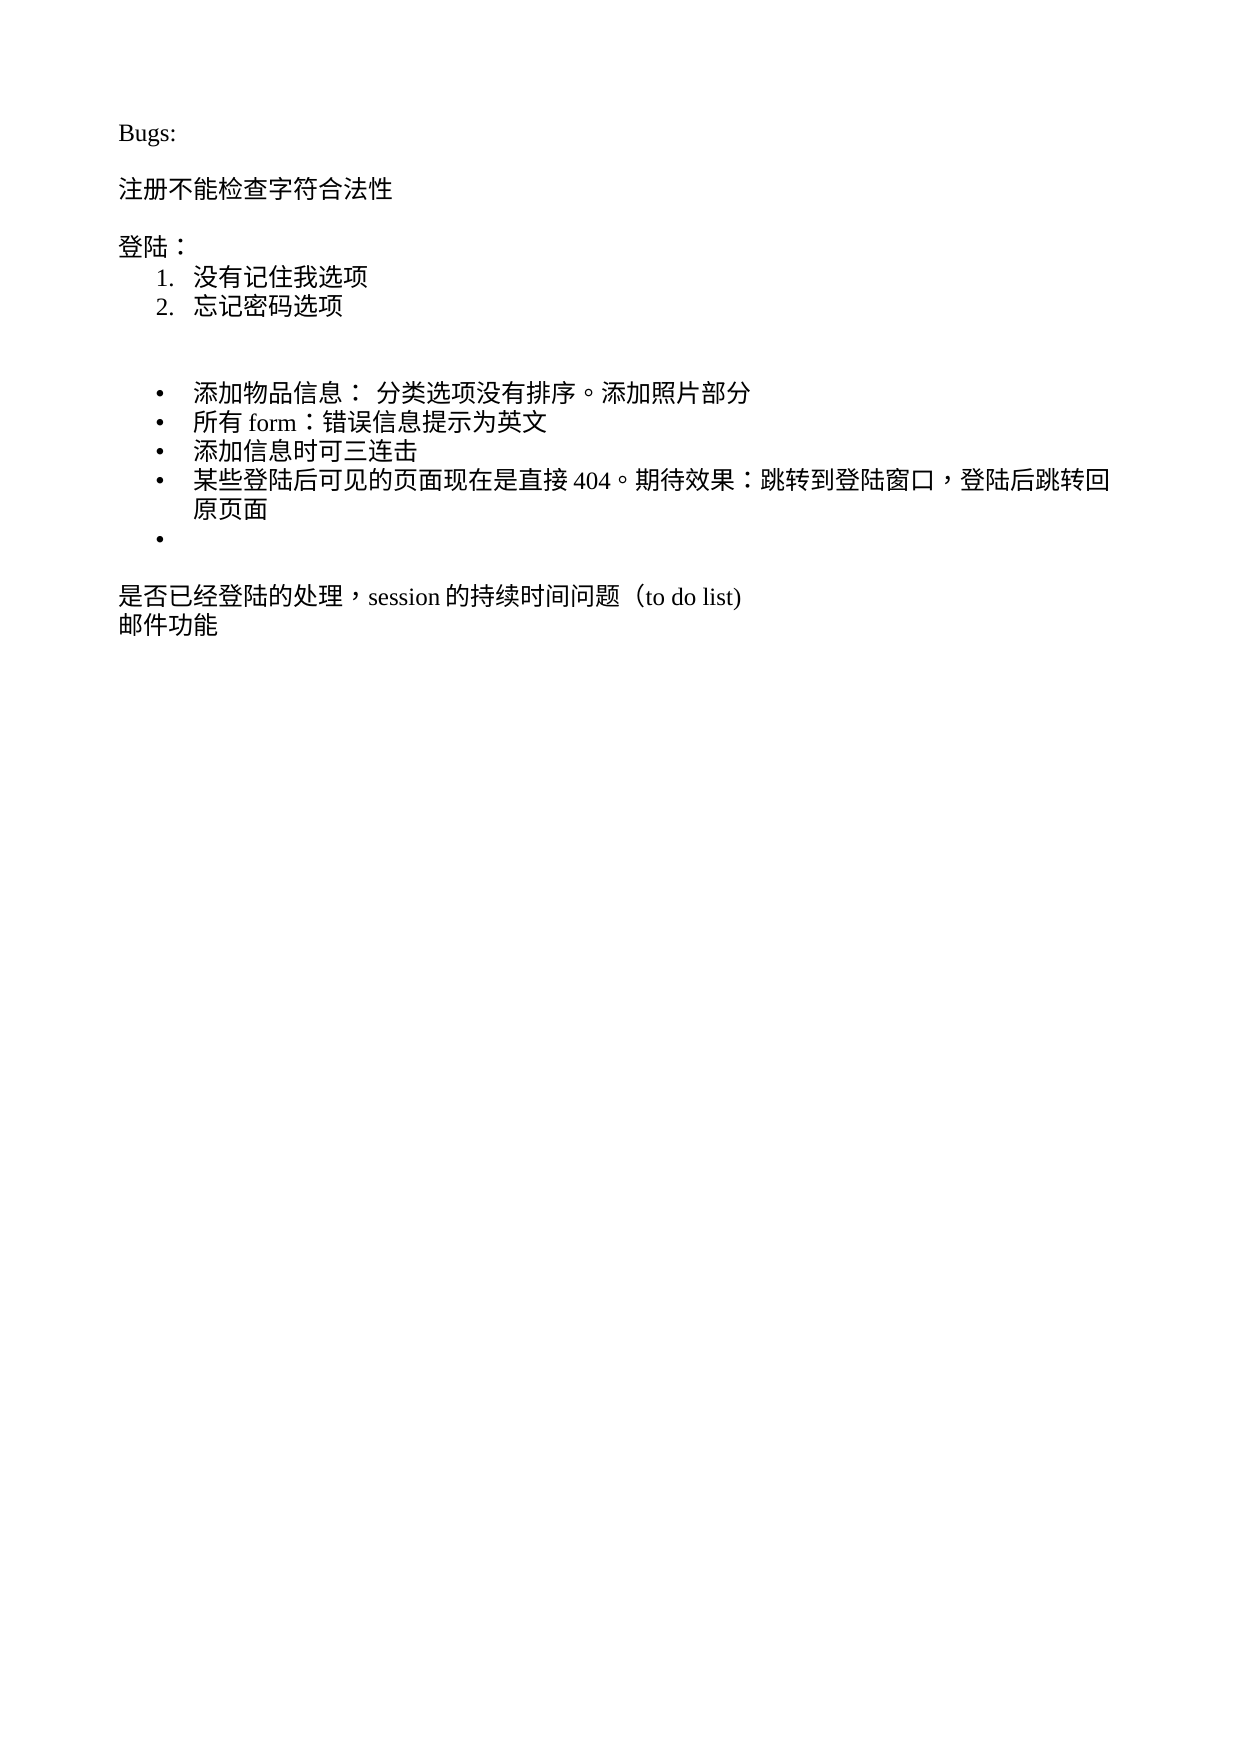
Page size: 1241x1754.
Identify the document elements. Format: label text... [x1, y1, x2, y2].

text 登陆： [118, 233, 1122, 263]
list 添加信息时可三连击 [156, 437, 1122, 466]
list 没有记住我选项 [156, 263, 1122, 292]
text 邮件功能 [118, 612, 1122, 641]
text Bugs: [118, 118, 1122, 147]
text 注册不能检查字符合法性 [118, 176, 1122, 205]
text 是否已经登陆的处理，session的持续时间问题（to do list) [118, 582, 1122, 612]
list 忘记密码选项 [156, 292, 1122, 321]
list 添加物品信息： 分类选项没有排序。添加照片部分 [156, 379, 1122, 408]
list 所有form：错误信息提示为英文 [156, 408, 1122, 437]
list 某些登陆后可见的页面现在是直接404。期待效果：跳转到登陆窗口，登陆后跳转回原页面 [156, 466, 1122, 525]
